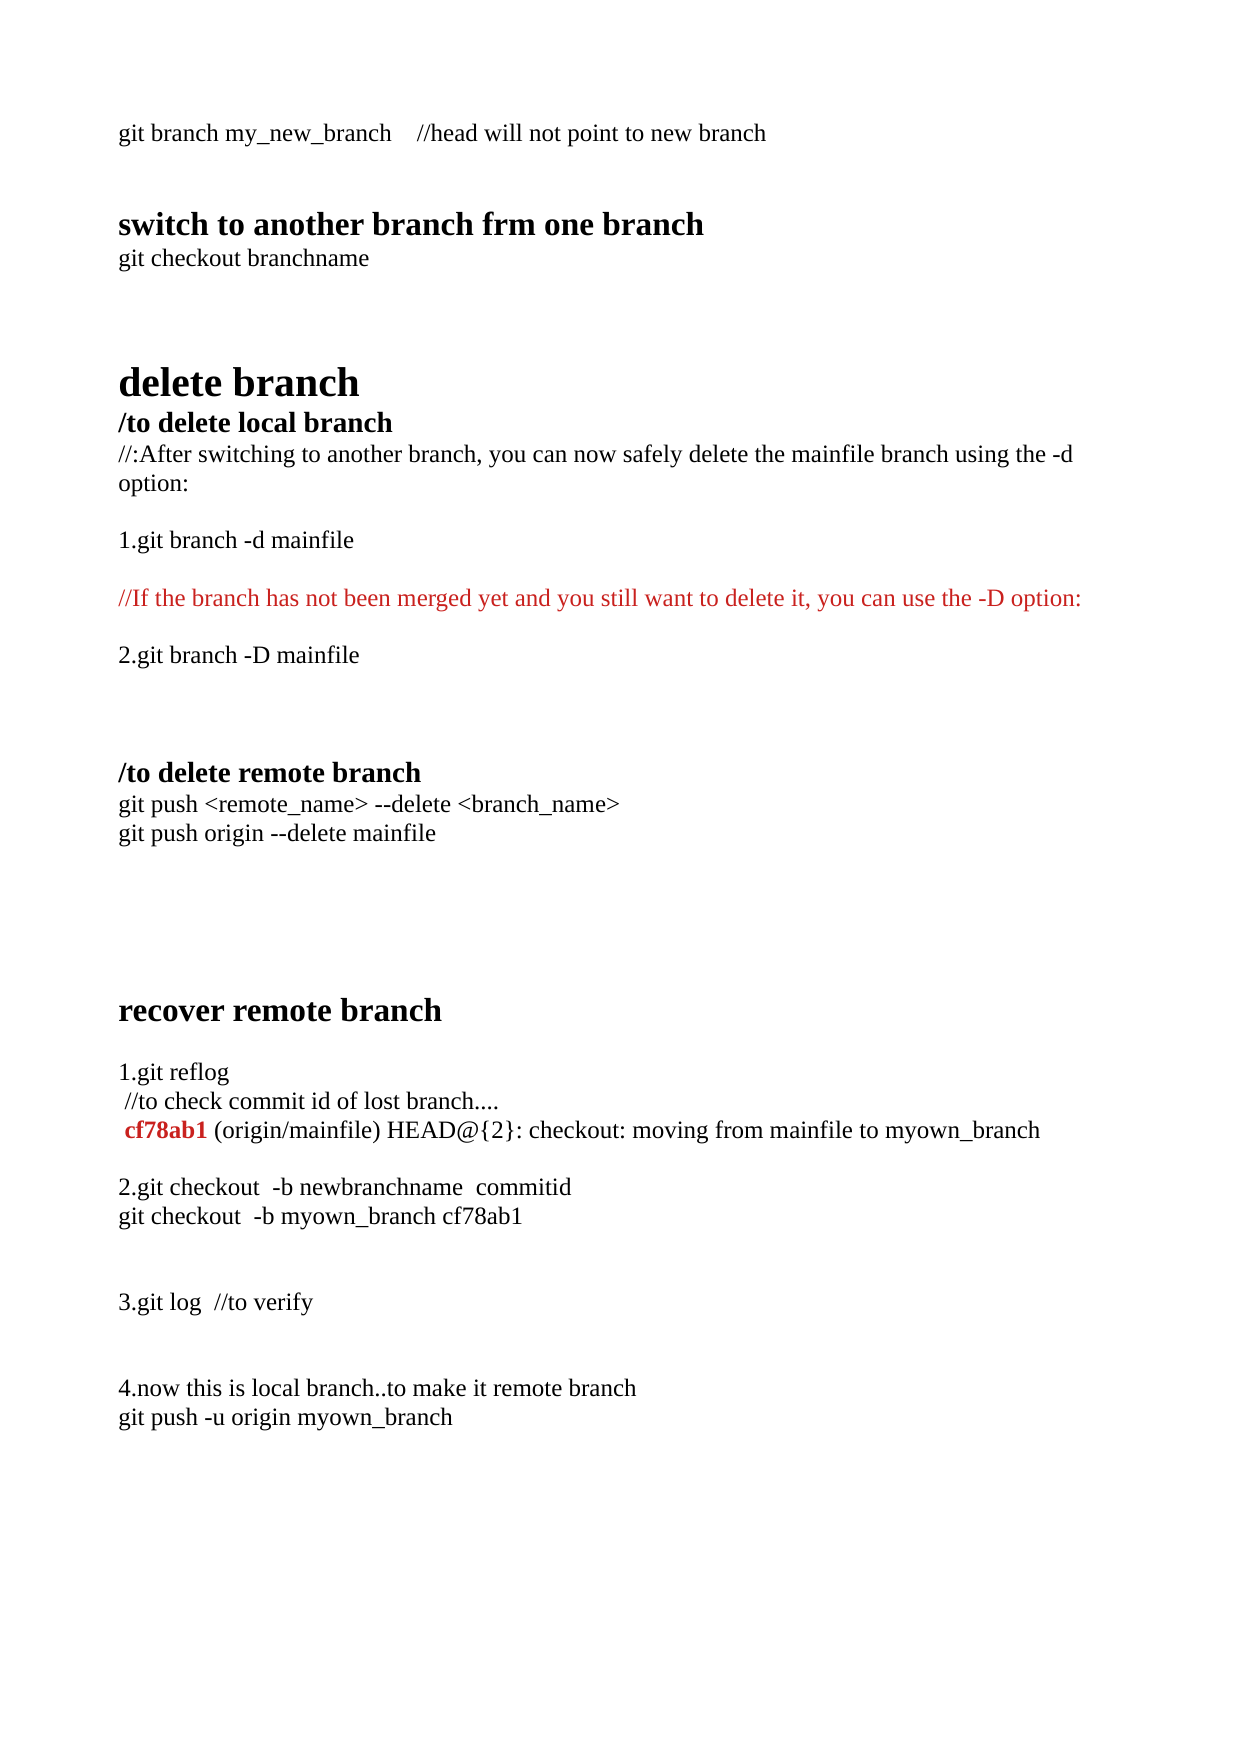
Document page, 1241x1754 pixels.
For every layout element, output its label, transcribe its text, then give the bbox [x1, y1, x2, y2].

text 2.git checkout -b newbranchname commitid [118, 1172, 1122, 1201]
text /to delete remote branch [118, 755, 1122, 789]
text git push <remote_name> --delete <branch_name> [118, 789, 1122, 818]
text 2.git branch -D mainfile [118, 640, 1122, 669]
text /to delete local branch [118, 406, 1122, 439]
text delete branch [118, 358, 1122, 406]
text switch to another branch frm one branch [118, 204, 1122, 243]
text git push -u origin myown_branch [118, 1402, 1122, 1431]
text //If the branch has not been merged yet and you still want to delete it, you can use the -D option: [118, 583, 1122, 612]
text cf78ab1 (origin/mainfile) HEAD@{2}: checkout: moving from mainfile to myown_branch [118, 1115, 1122, 1143]
text //to check commit id of lost branch.... [118, 1086, 1122, 1115]
text git checkout -b myown_branch cf78ab1 [118, 1201, 1122, 1230]
text 4.now this is local branch..to make it remote branch [118, 1373, 1122, 1402]
text //:After switching to another branch, you can now safely delete the mainfile branch using the -d option: [118, 439, 1122, 497]
text 3.git log //to verify [118, 1287, 1122, 1316]
text 1.git branch -d mainfile [118, 525, 1122, 554]
text 1.git reflog [118, 1057, 1122, 1086]
text git push origin --delete mainfile [118, 818, 1122, 846]
text git checkout branchname [118, 243, 1122, 271]
text recover remote branch [118, 990, 1122, 1028]
text git branch my_new_branch //head will not point to new branch [118, 118, 1122, 147]
